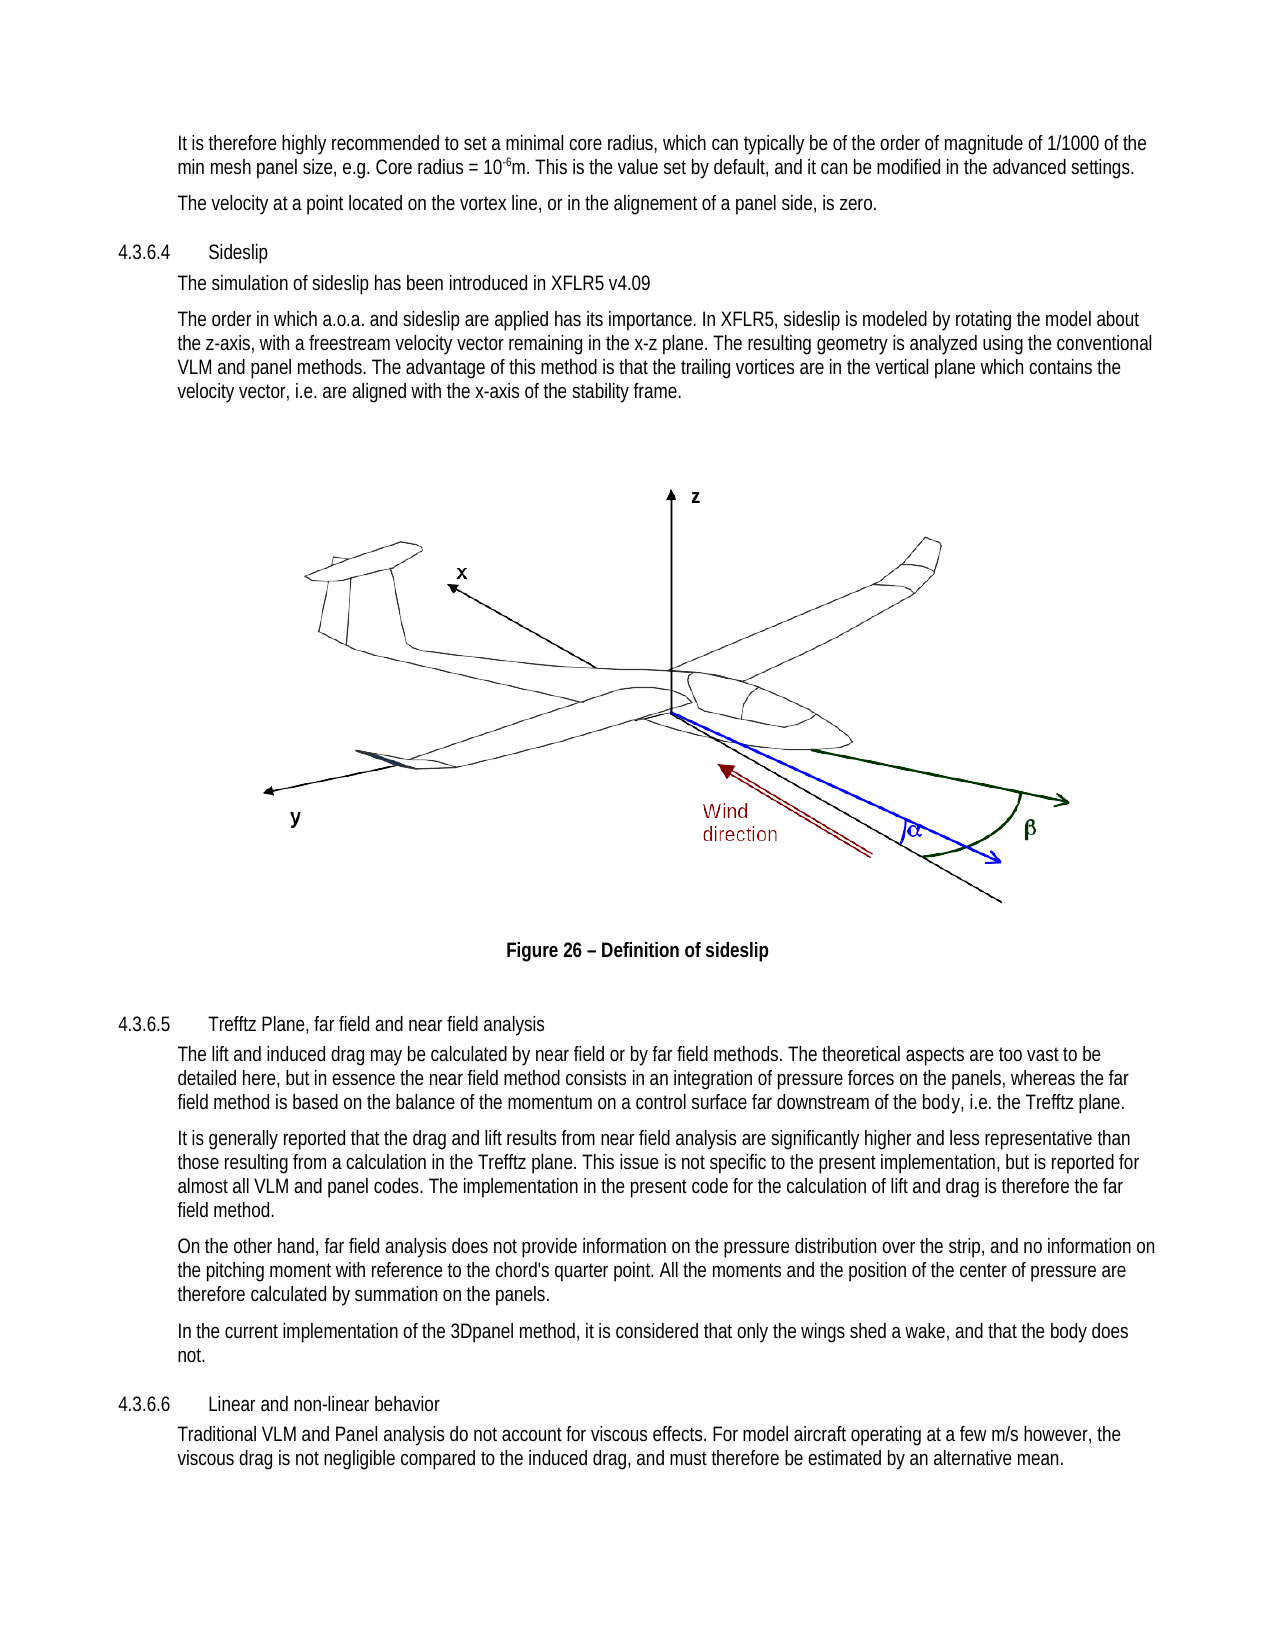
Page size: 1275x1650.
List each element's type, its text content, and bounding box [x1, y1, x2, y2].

text The lift and induced drag may be calculated by near field or by far field methods. The theoretical aspects are too vast to be detailed here, but in essence the near field method consists in an integration of pressure forces on the panels, whereas the far field method is based on the balance of the momentum on a control surface far downstream of the body, i.e. the Trefftz plane. [177, 1042, 1157, 1114]
text In the current implementation of the 3Dpanel method, it is considered that only the wings shed a wake, and that the body does not. [177, 1319, 1157, 1367]
subtitle Sideslip [118, 240, 1157, 264]
text Traditional VLM and Panel analysis do not account for viscous effects. For model aircraft operating at a few m/s however, the viscous drag is not negligible compared to the induced drag, and must therefore be estimated by an alternative mean. [177, 1422, 1157, 1470]
text On the other hand, far field analysis does not provide information on the pressure distribution over the strip, and no information on the pitching moment with reference to the chord's quarter point. All the moments and the position of the center of pressure are therefore calculated by summation on the panels. [177, 1234, 1157, 1306]
subtitle Trefftz Plane, far field and near field analysis [118, 1012, 1157, 1036]
text The order in which a.o.a. and sideslip are applied has its importance. In XFLR5, sideslip is modeled by rotating the model about the z-axis, with a freestream velocity vector remaining in the x-z plane. The resulting geometry is analyzed using the conventional VLM and panel methods. The advantage of this method is that the trailing vortices are in the vertical plane which contains the velocity vector, i.e. are aligned with the x-axis of the stability frame. [177, 307, 1157, 403]
text The velocity at a point located on the vortex line, or in the alignement of a panel side, is zero. [177, 191, 1157, 215]
text The simulation of sideslip has been introduced in XFLR5 v4.09 [177, 270, 1157, 294]
text It is generally reported that the drag and lift results from near field analysis are significantly higher and less representative than those resulting from a calculation in the Trefftz plane. This issue is not specific to the present implementation, but is reported for almost all VLM and panel codes. The implementation in the present code for the calculation of lift and drag is therefore the far field method. [177, 1126, 1157, 1222]
text It is therefore highly recommended to set a minimal core radius, which can typically be of the order of magnitude of 1/1000 of the min mesh panel size, e.g. Core radius = 10-6m. This is the value set by default, and it can be modified in the advanced settings. [177, 131, 1157, 179]
text Figure 26 – Definition of sideslip [118, 938, 1157, 962]
subtitle Linear and non-linear behavior [118, 1392, 1157, 1416]
